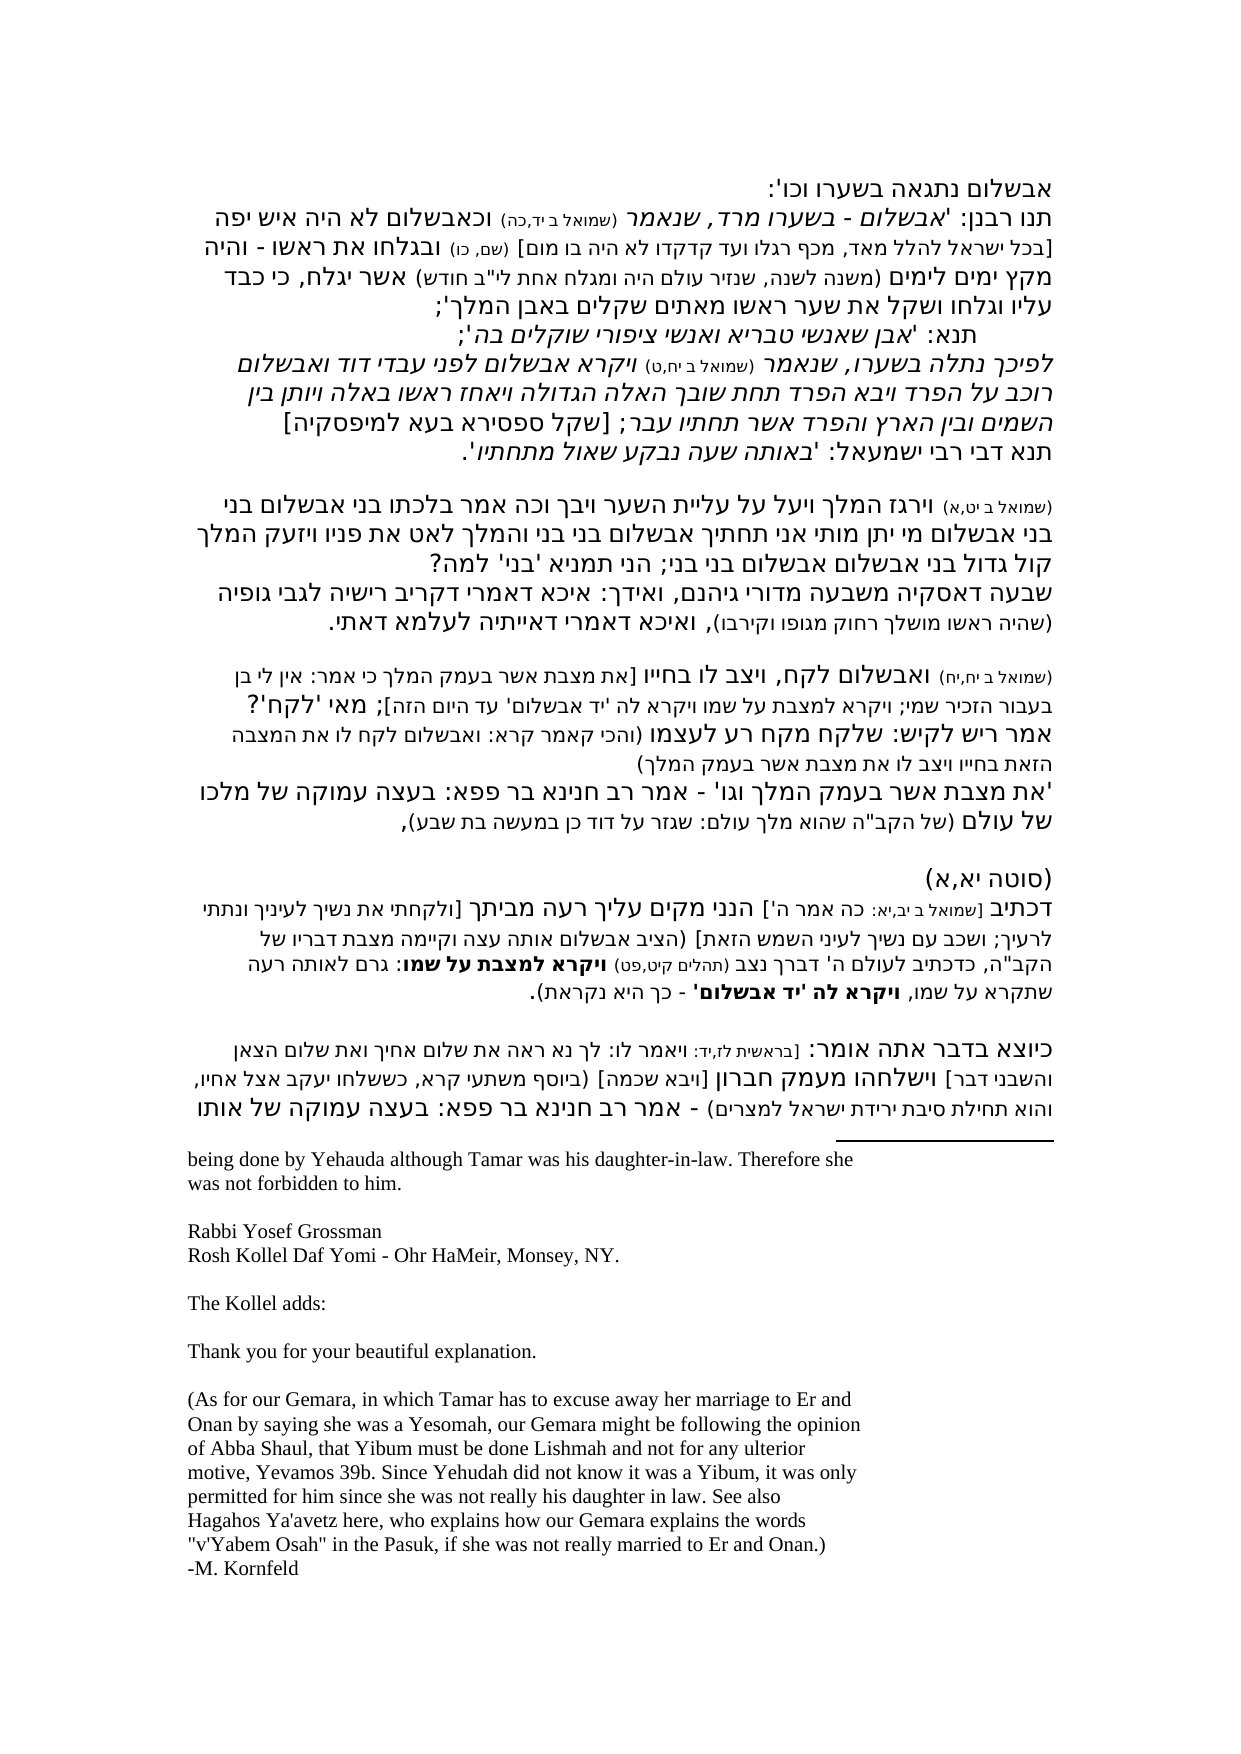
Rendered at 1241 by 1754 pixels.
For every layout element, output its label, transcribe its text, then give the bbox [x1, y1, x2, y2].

text תנא: 'אבן שאנשי טבריא ואנשי ציפורי שוקלים בה'; [187, 320, 978, 349]
text אבשלום נתגאה בשערו וכו': [187, 174, 1053, 203]
text תנא דבי רבי ישמעאל: 'באותה שעה נבקע שאול מתחתיו'. [187, 437, 1053, 466]
text דכתיב [שמואל ב יב,יא: כה אמר ה'] הנני מקים עליך רעה מביתך [ולקחתי את נשיך לעיניך ונתתי לרעיך; ושכב עם נשיך לעיני השמש הזאת] (הציב אבשלום אותה עצה וקיימה מצבת דבריו של הקב"ה, כדכתיב לעולם ה' דברך נצב (תהלים קיט,פט) ויקרא למצבת על שמו: גרם לאותה רעה שתקרא על שמו, ויקרא לה 'יד אבשלום' - כך היא נקראת). [187, 894, 1053, 1006]
text כיוצא בדבר אתה אומר: [בראשית לז,יד: ויאמר לו: לך נא ראה את שלום אחיך ואת שלום הצאן והשבני דבר] וישלחהו מעמק חברון [ויבא שכמה] (ביוסף משתעי קרא, כששלחו יעקב אצל אחיו, והוא תחילת סיבת ירידת ישראל למצרים) - אמר רב חנינא בר פפא: בעצה עמוקה של אותו [187, 1034, 1053, 1122]
text שבעה דאסקיה משבעה מדורי גיהנם, ואידך: איכא דאמרי דקריב רישיה לגבי גופיה (שהיה ראשו מושלך רחוק מגופו וקירבו), ואיכא דאמרי דאייתיה לעלמא דאתי. [187, 578, 1053, 636]
text תנו רבנן: 'אבשלום - בשערו מרד, שנאמר (שמואל ב יד,כה) וכאבשלום לא היה איש יפה [בכל ישראל להלל מאד, מכף רגלו ועד קדקדו לא היה בו מום] (שם, כו) ובגלחו את ראשו - והיה מקץ ימים לימים (משנה לשנה, שנזיר עולם היה ומגלח אחת לי"ב חודש) אשר יגלח, כי כבד עליו וגלחו ושקל את שער ראשו מאתים שקלים באבן המלך'; [187, 203, 1053, 320]
text 'את מצבת אשר בעמק המלך וגו' - אמר רב חנינא בר פפא: בעצה עמוקה של מלכו של עולם (של הקב"ה שהוא מלך עולם: שגזר על דוד כן במעשה בת שבע), [187, 777, 1053, 836]
text being done by Yehauda although Tamar was his daughter-in-law. Therefore she was not forbidden to him. Rabbi Yosef Grossman Rosh Kollel Daf Yomi - Ohr HaMeir, Monsey, NY. The Kollel adds: Thank you for your beautiful explanation. (As for our Gemara, in which Tamar has to excuse away her marriage to Er and Onan by saying she was a Yesomah, our Gemara might be following the opinion of Abba Shaul, that Yibum must be done Lishmah and not for any ulterior motive, Yevamos 39b. Since Yehudah did not know it was a Yibum, it was only permitted for him since she was not really his daughter in law. See also Hagahos Ya'avetz here, who explains how our Gemara explains the words "v'Yabem Osah" in the Pasuk, if she was not really married to Er and Onan.) -M. Kornfeld [187, 1147, 1053, 1604]
text לפיכך נתלה בשערו, שנאמר (שמואל ב יח,ט) ויקרא אבשלום לפני עבדי דוד ואבשלום רוכב על הפרד ויבא הפרד תחת שובך האלה הגדולה ויאחז ראשו באלה ויותן בין השמים ובין הארץ והפרד אשר תחתיו עבר; [שקל ספסירא בעא למיפסקיה] [187, 349, 1053, 437]
text (שמואל ב יח,יח) ואבשלום לקח, ויצב לו בחייו [את מצבת אשר בעמק המלך כי אמר: אין לי בן בעבור הזכיר שמי; ויקרא למצבת על שמו ויקרא לה 'יד אבשלום' עד היום הזה]; מאי 'לקח'? [187, 661, 1053, 719]
text (שמואל ב יט,א) וירגז המלך ויעל על עליית השער ויבך וכה אמר בלכתו בני אבשלום בני בני אבשלום מי יתן מותי אני תחתיך אבשלום בני בני והמלך לאט את פניו ויזעק המלך קול גדול בני אבשלום אבשלום בני בני; הני תמניא 'בני' למה? [187, 490, 1053, 578]
text אמר ריש לקיש: שלקח מקח רע לעצמו (והכי קאמר קרא: ואבשלום לקח לו את המצבה הזאת בחייו ויצב לו את מצבת אשר בעמק המלך) [187, 719, 1053, 777]
text (סוטה יא,א) [187, 864, 1053, 894]
